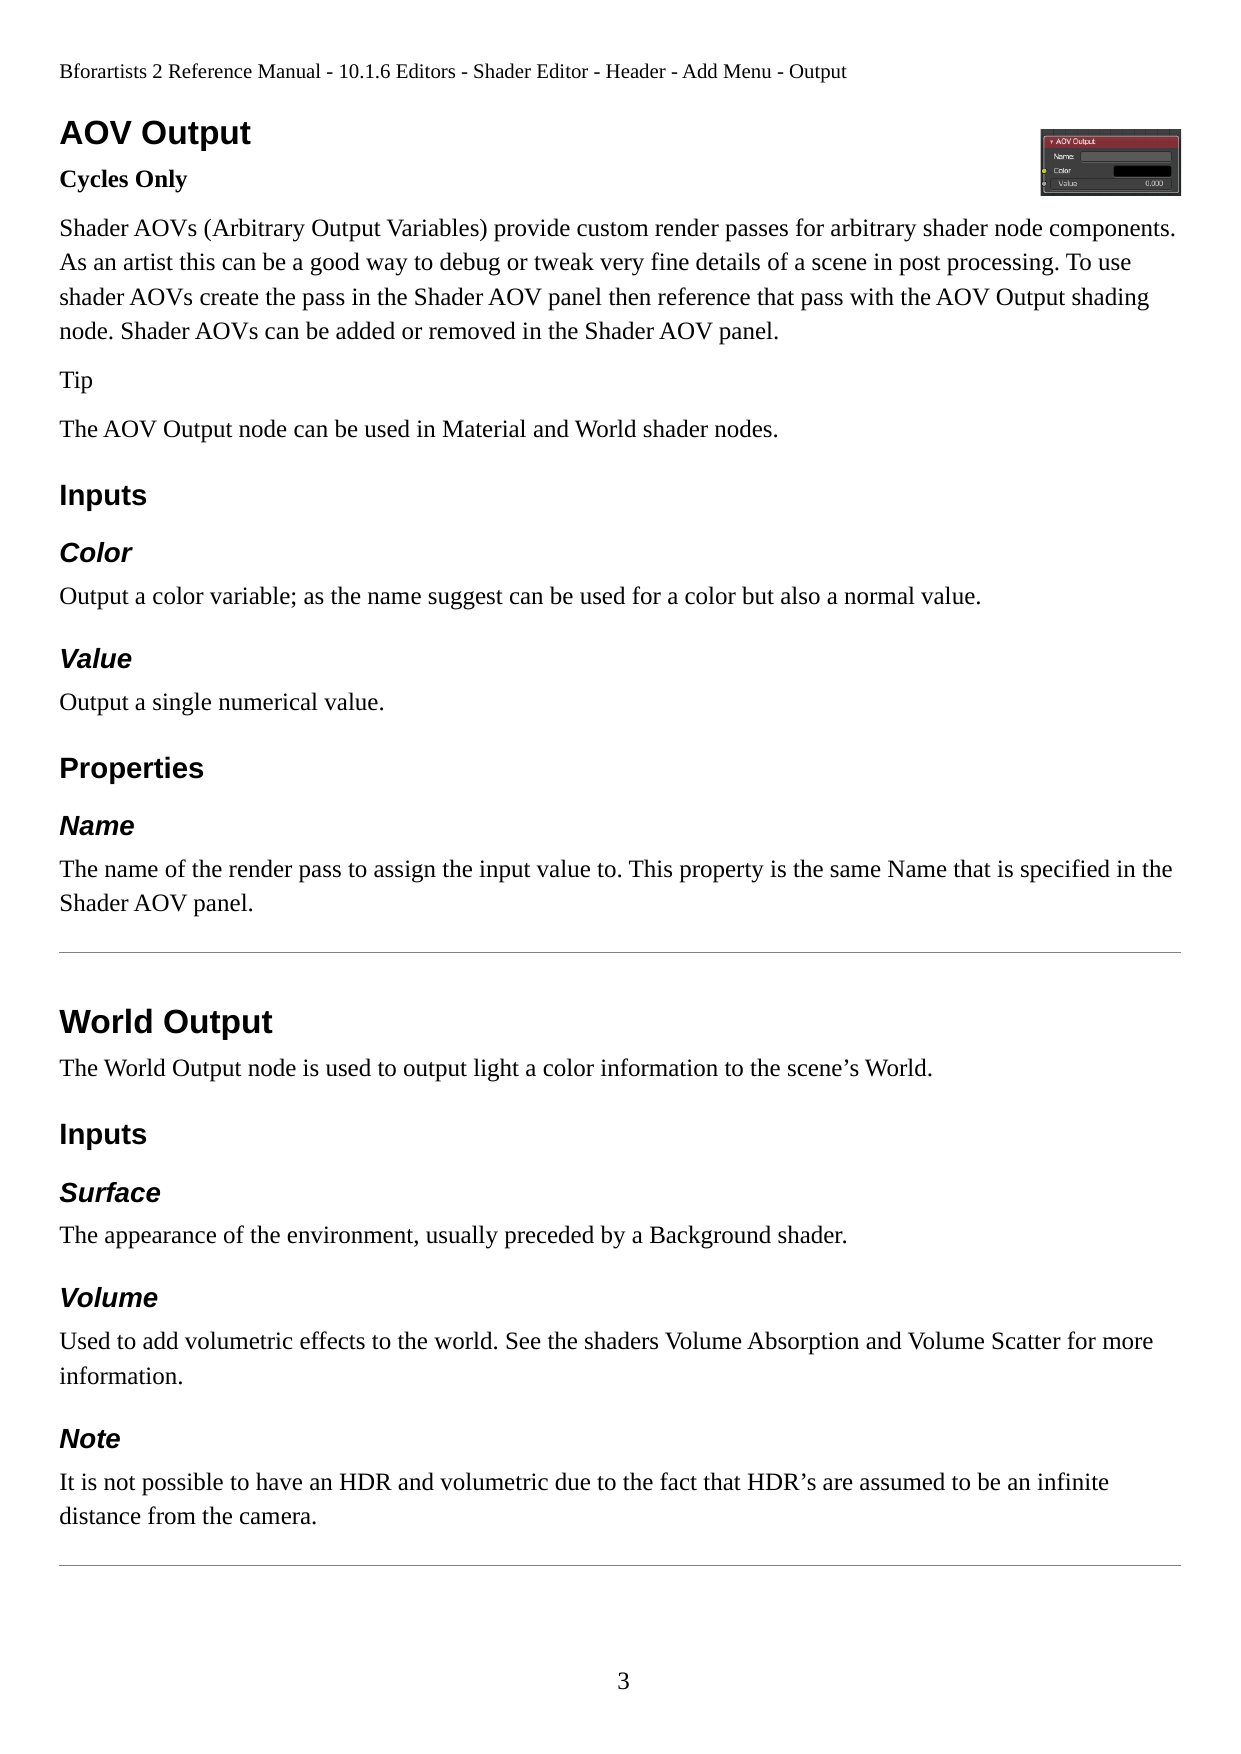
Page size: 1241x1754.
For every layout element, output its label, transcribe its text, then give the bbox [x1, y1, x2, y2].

text The AOV Output node can be used in Material and World shader nodes. [59, 414, 1181, 443]
text It is not possible to have an HDR and volumetric due to the fact that HDR’s are assumed to be an infinite distance from the camera. [59, 1467, 1181, 1530]
text Cycles Only [59, 164, 1040, 192]
text The appearance of the environment, usually preceded by a Background shader. [59, 1220, 1181, 1249]
picture [1040, 129, 1182, 196]
text Output a color variable; as the name suggest can be used for a color but also a normal value. [59, 581, 1181, 610]
subtitle AOV Output [59, 113, 1181, 151]
subtitle Inputs [59, 1117, 1181, 1151]
text Shader AOVs (Arbitrary Output Variables) provide custom render passes for arbitrary shader node components. As an artist this can be a good way to debug or tweak very fine details of a scene in post processing. To use shader AOVs create the pass in the Shader AOV panel then reference that pass with the AOV Output shading node. Shader AOVs can be added or removed in the Shader AOV panel. [59, 213, 1181, 345]
text The name of the render pass to assign the input value to. This property is the same Name that is specified in the Shader AOV panel. [59, 854, 1181, 917]
subtitle World Output [59, 1002, 1181, 1041]
text The World Output node is used to output light a color information to the scene’s World. [59, 1053, 1181, 1082]
text Output a single numerical value. [59, 687, 1181, 716]
subtitle Volume [59, 1282, 1181, 1314]
subtitle Value [59, 643, 1181, 674]
subtitle Color [59, 537, 1181, 569]
subtitle Name [59, 809, 1181, 841]
text Used to add volumetric effects to the world. See the shaders Volume Absorption and Volume Scatter for more information. [59, 1326, 1181, 1389]
subtitle Surface [59, 1176, 1181, 1208]
subtitle Inputs [59, 478, 1181, 512]
subtitle Note [59, 1422, 1181, 1454]
text Tip [59, 365, 1181, 394]
subtitle Properties [59, 751, 1181, 784]
